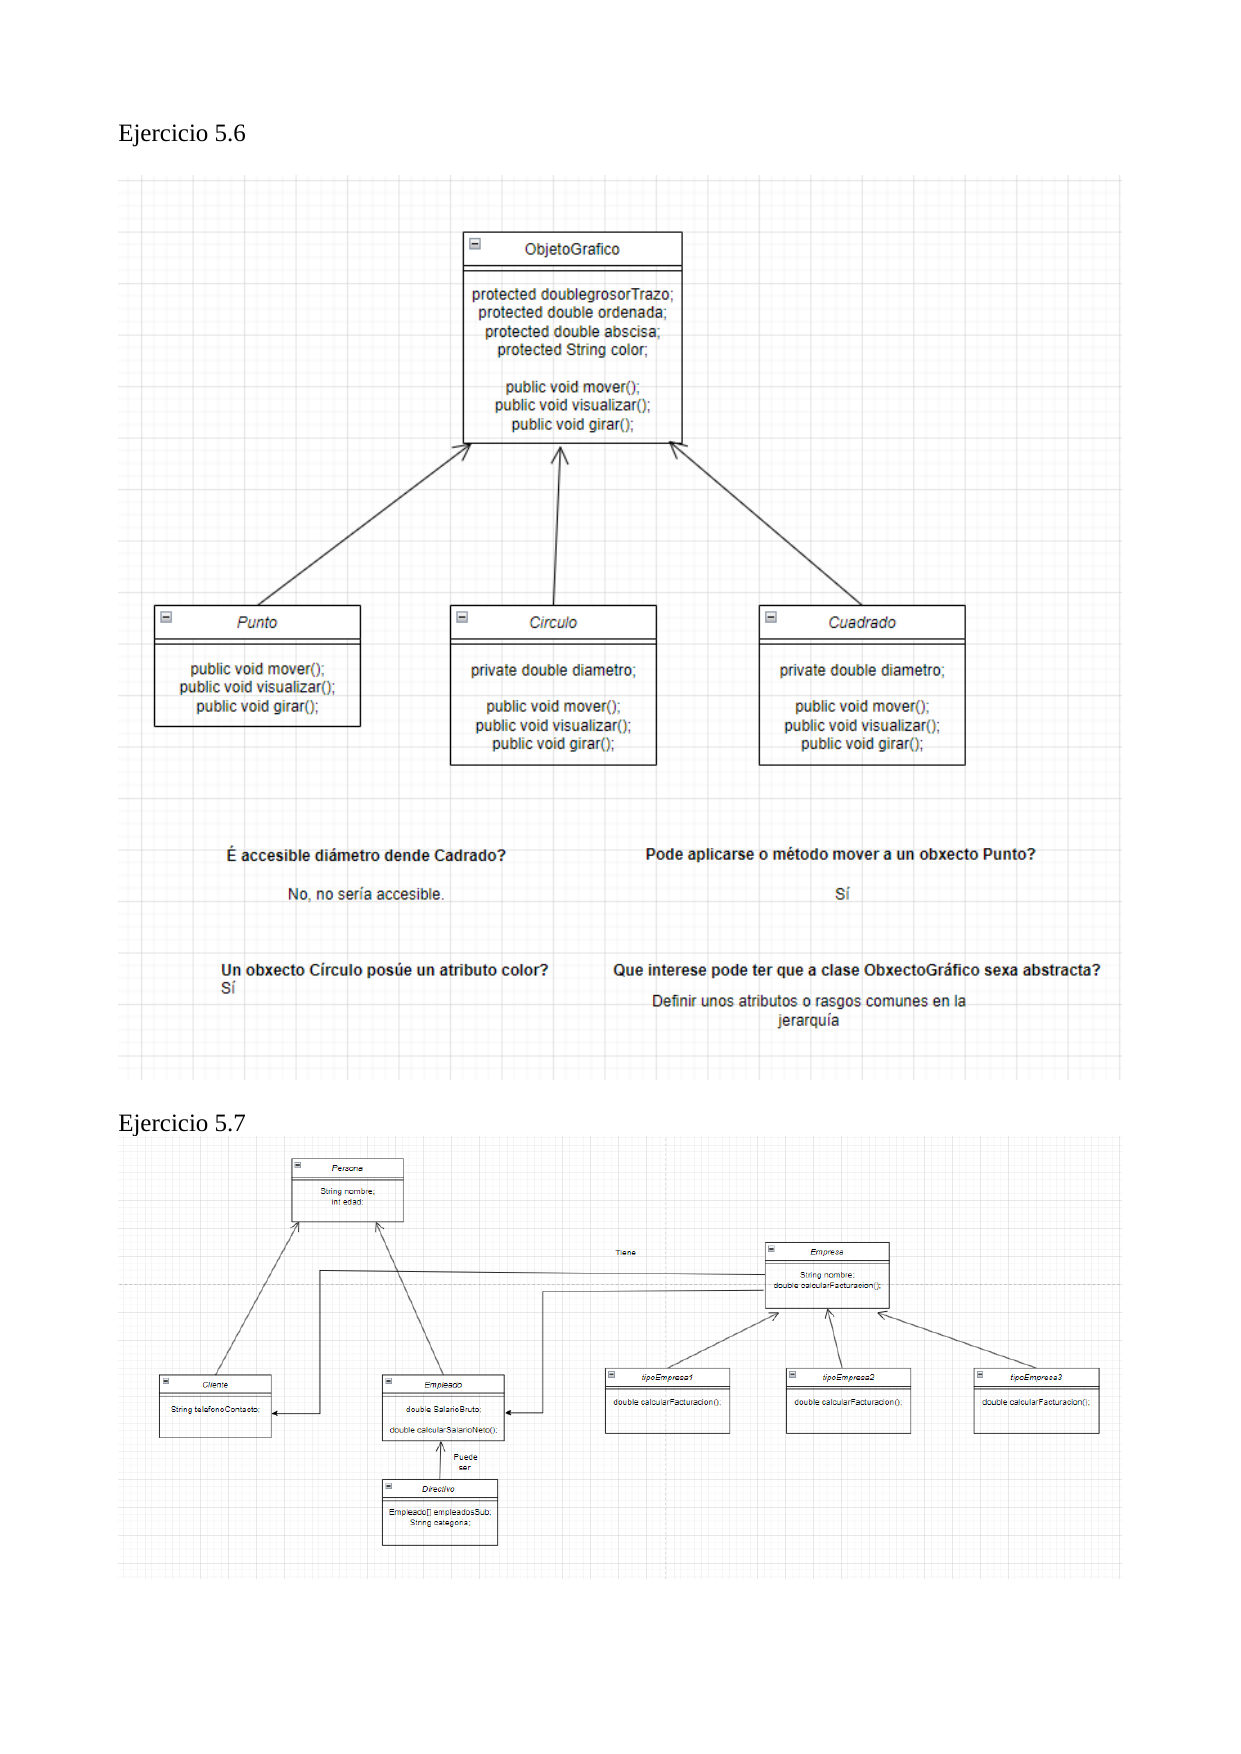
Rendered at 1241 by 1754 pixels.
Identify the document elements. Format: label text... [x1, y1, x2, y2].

text Ejercicio 5.6 [118, 118, 1122, 147]
text Ejercicio 5.7 [118, 1108, 1122, 1136]
picture [118, 175, 1123, 1080]
picture [118, 1136, 1123, 1579]
